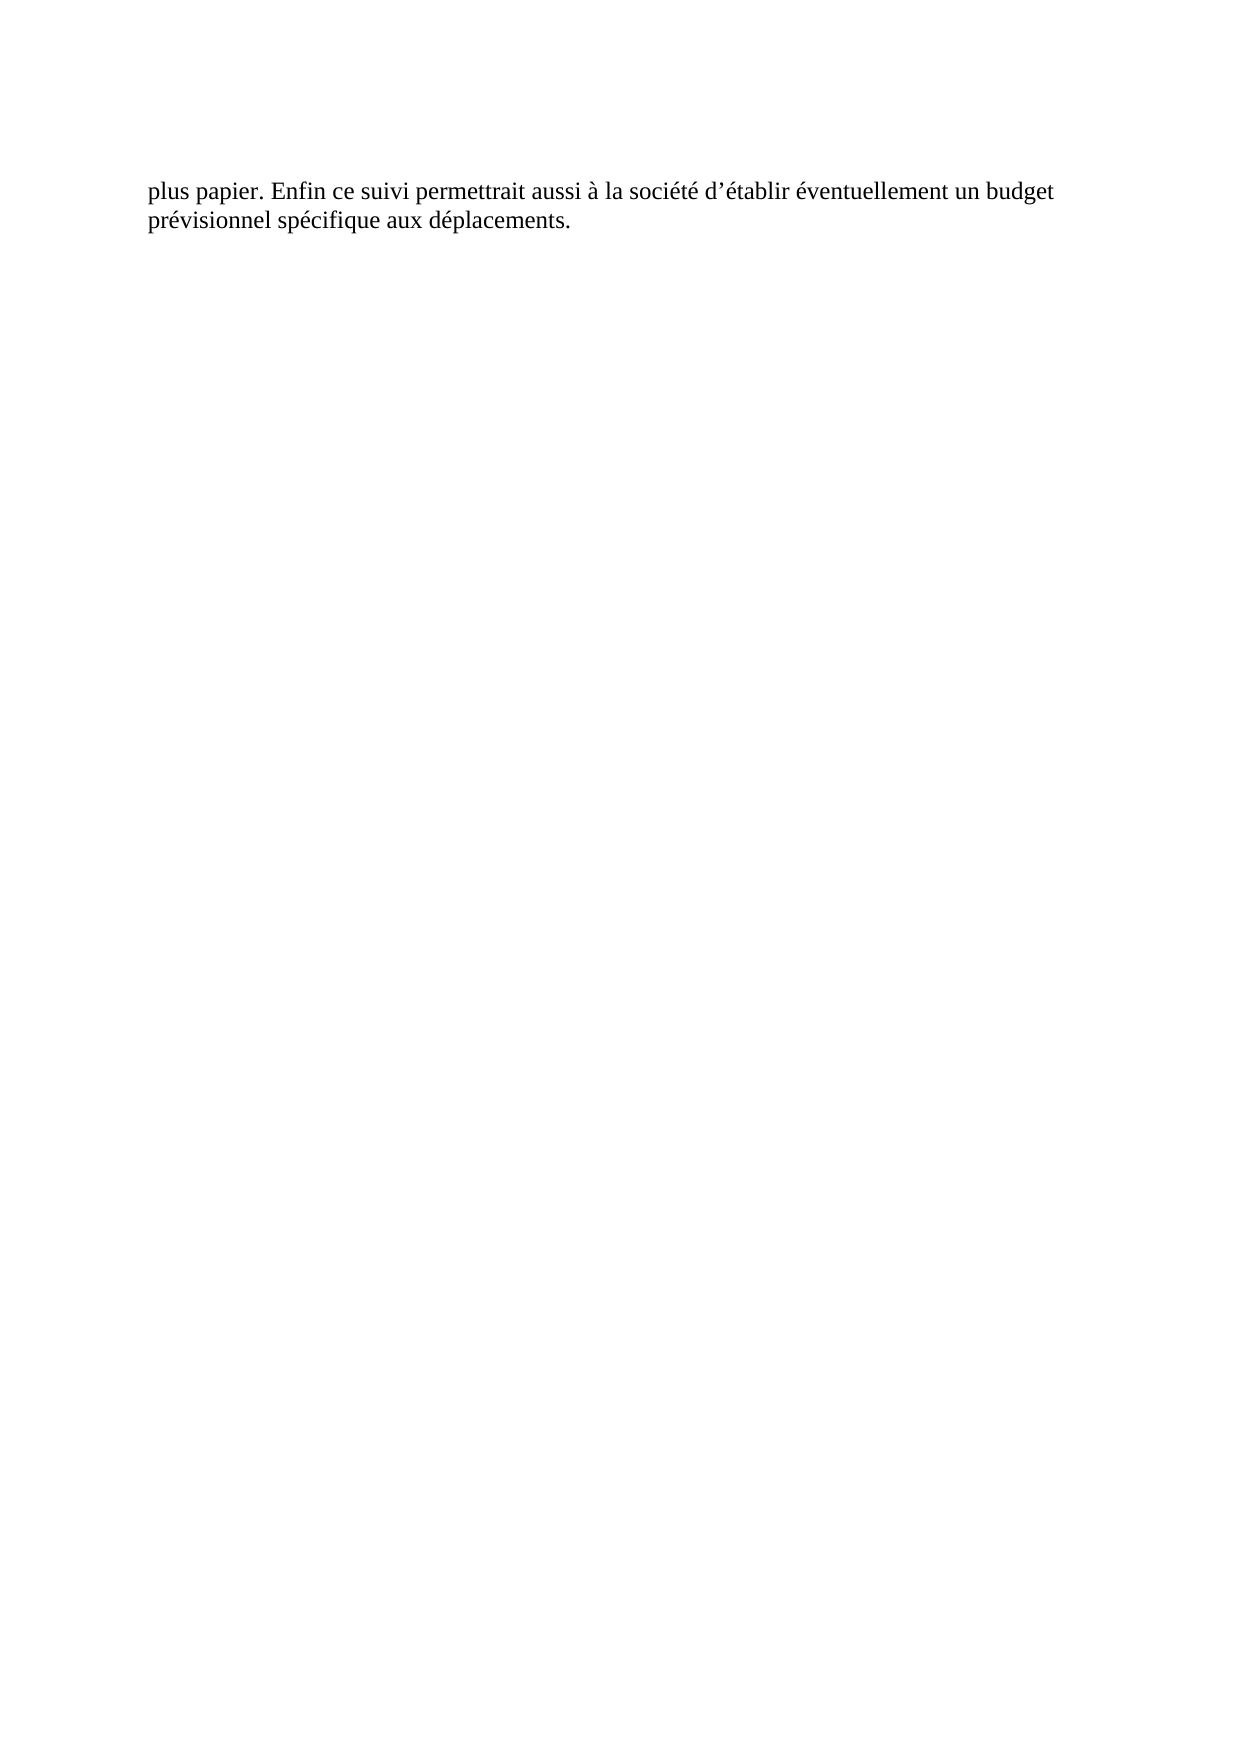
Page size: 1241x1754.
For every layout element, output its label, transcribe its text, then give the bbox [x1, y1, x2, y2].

text plus papier. Enfin ce suivi permettrait aussi à la société d’établir éventuellement un budget prévisionnel spécifique aux déplacements. [148, 176, 1092, 234]
